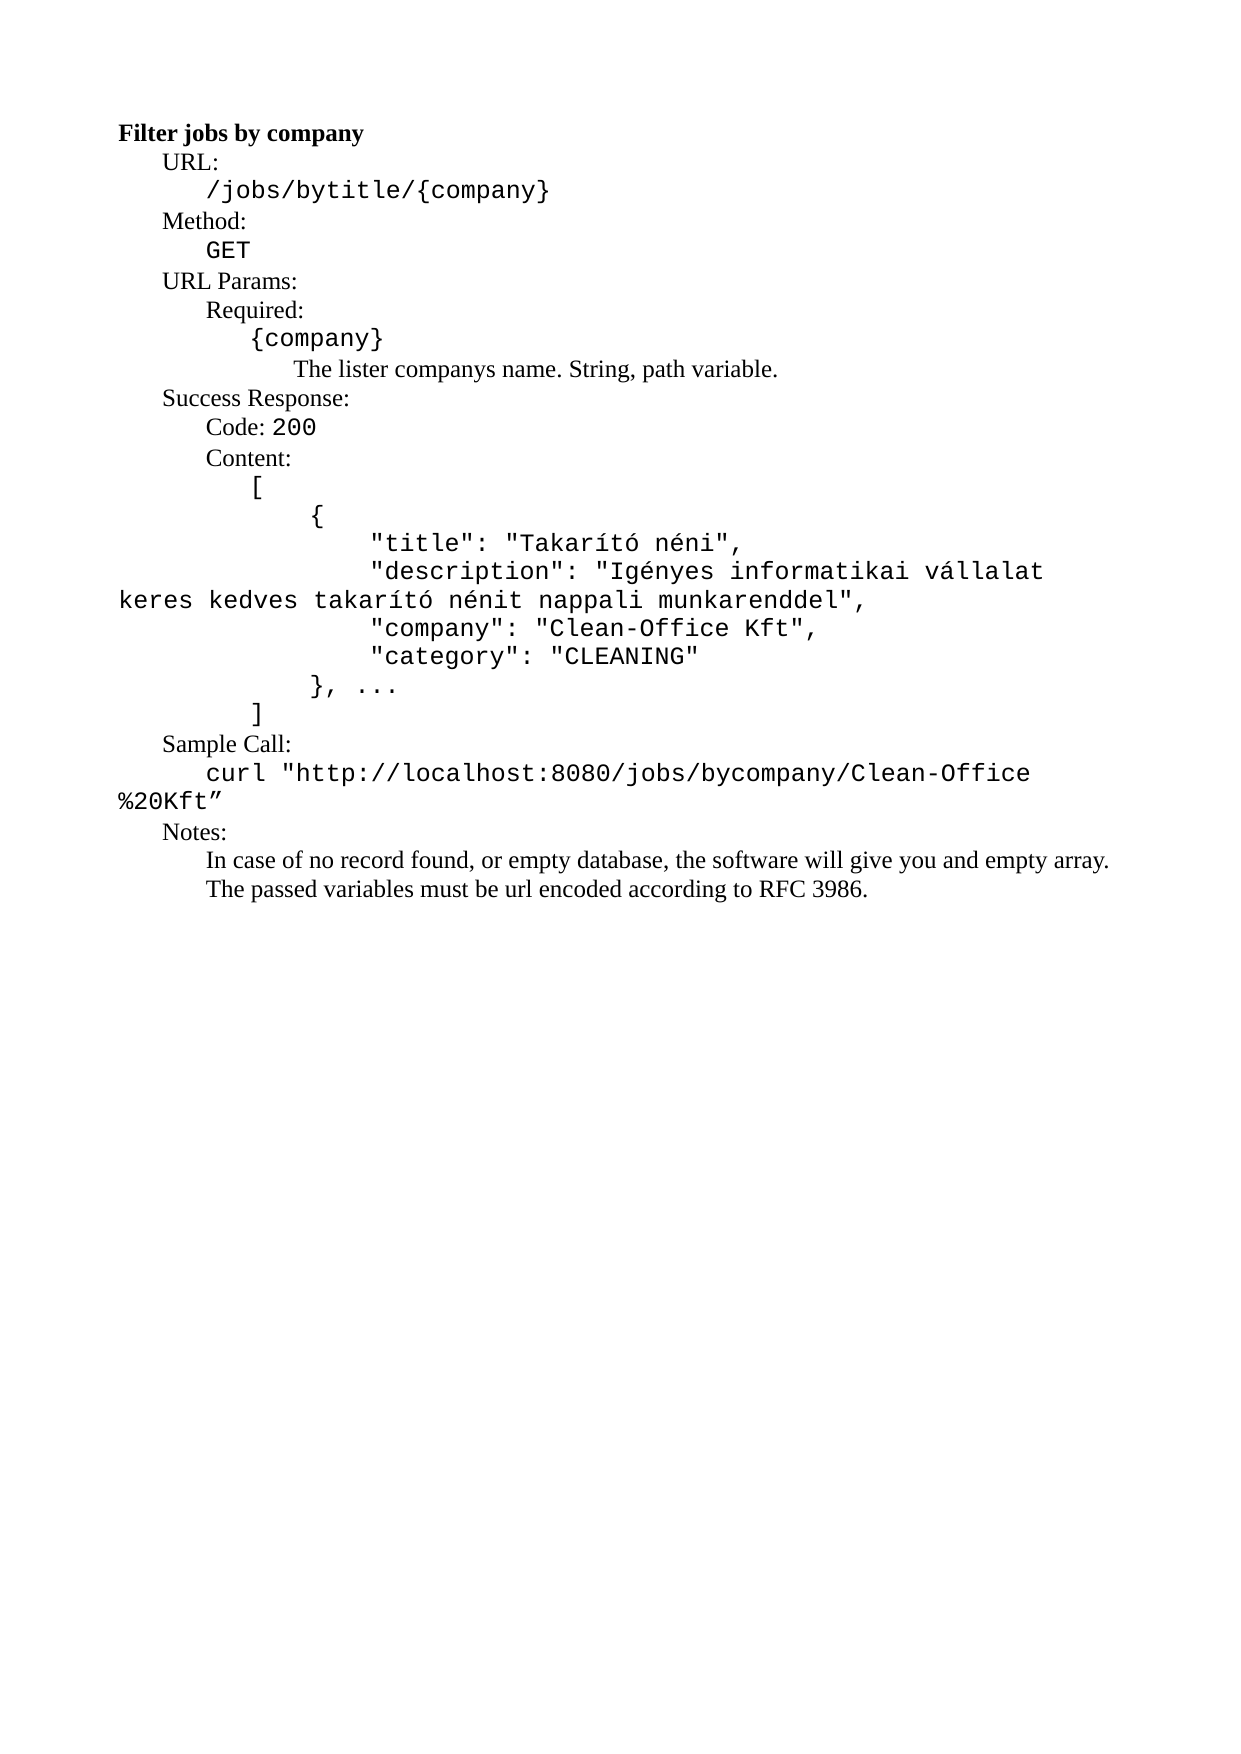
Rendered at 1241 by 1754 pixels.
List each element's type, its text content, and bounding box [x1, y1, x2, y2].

text { [118, 502, 1122, 531]
text Notes: [118, 817, 1122, 846]
text The lister companys name. String, path variable. [118, 354, 1122, 383]
text Sample Call: [118, 729, 1122, 758]
text "title": "Takarító néni", [118, 531, 1122, 559]
text Code: 200 [118, 412, 1122, 443]
text curl "http://localhost:8080/jobs/bycompany/Clean-Office%20Kft” [118, 758, 1122, 817]
text In case of no record found, or empty database, the software will give you and empty array. [118, 846, 1122, 874]
text "description": "Igényes informatikai vállalat keres kedves takarító nénit nappali munkarenddel", [118, 559, 1122, 616]
text {company} [118, 323, 1122, 354]
text The passed variables must be url encoded according to RFC 3986. [118, 874, 1122, 903]
text URL Params: [118, 266, 1122, 295]
text Content: [118, 443, 1122, 471]
text [ [118, 471, 1122, 502]
text /jobs/bytitle/{company} [118, 176, 1122, 206]
text "company": "Clean-Office Kft", [118, 616, 1122, 644]
text Filter jobs by company [118, 118, 1122, 147]
text Required: [118, 295, 1122, 323]
text Success Response: [118, 383, 1122, 412]
text ] [118, 701, 1122, 729]
text GET [118, 235, 1122, 266]
text URL: [118, 147, 1122, 176]
text "category": "CLEANING" [118, 644, 1122, 672]
text Method: [118, 206, 1122, 235]
text }, ... [118, 672, 1122, 701]
